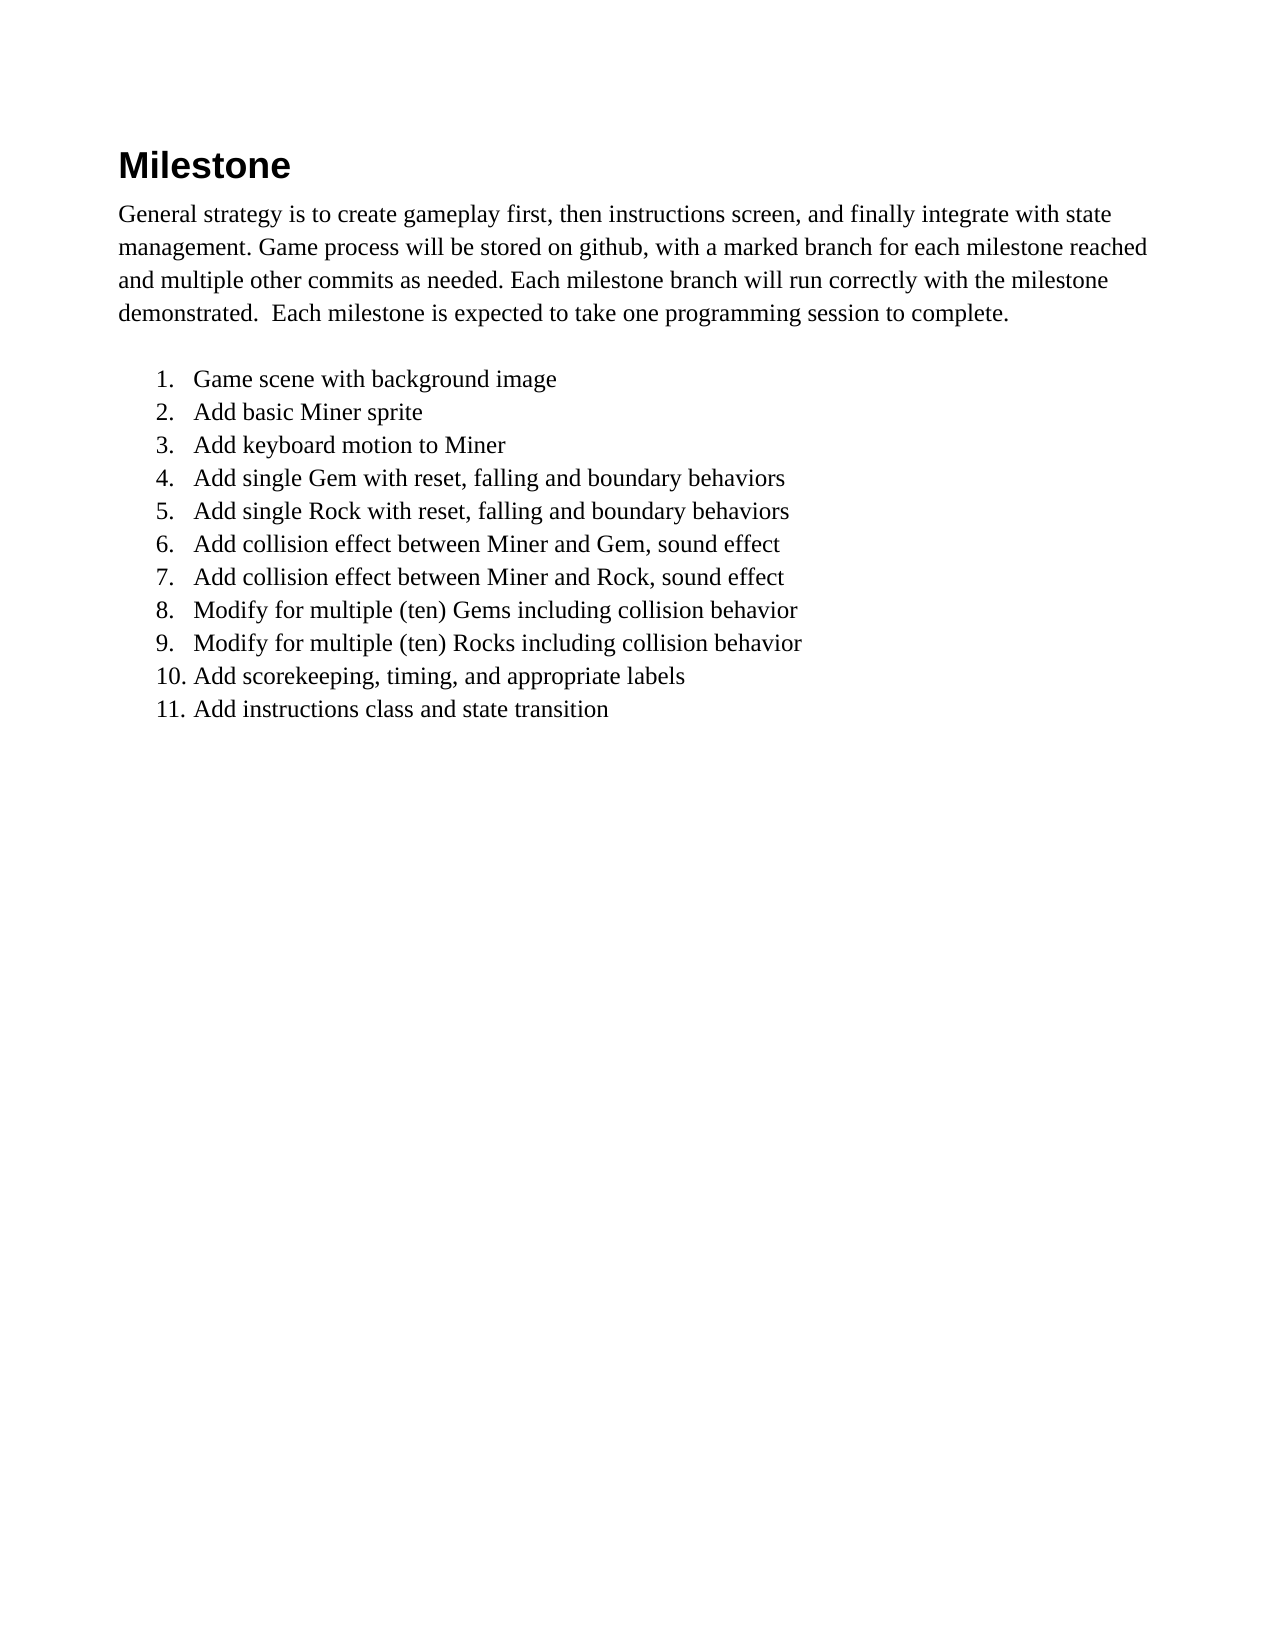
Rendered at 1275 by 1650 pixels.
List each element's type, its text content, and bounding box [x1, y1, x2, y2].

list Add scorekeeping, timing, and appropriate labels [156, 661, 1157, 690]
list Add single Rock with reset, falling and boundary behaviors [156, 496, 1157, 525]
list Game scene with background image [156, 364, 1157, 393]
list Add basic Miner sprite [156, 397, 1157, 426]
list Add single Gem with reset, falling and boundary behaviors [156, 463, 1157, 492]
text General strategy is to create gameplay first, then instructions screen, and finally integrate with state management. Game process will be stored on github, with a marked branch for each milestone reached and multiple other commits as needed. Each milestone branch will run correctly with the milestone demonstrated. Each milestone is expected to take one programming session to complete. [118, 199, 1157, 327]
subtitle Milestone [118, 143, 1157, 186]
list Modify for multiple (ten) Rocks including collision behavior [156, 628, 1157, 657]
list Add instructions class and state transition [156, 694, 1157, 723]
list Add collision effect between Miner and Rock, sound effect [156, 562, 1157, 591]
list Add collision effect between Miner and Gem, sound effect [156, 529, 1157, 558]
list Modify for multiple (ten) Gems including collision behavior [156, 595, 1157, 624]
list Add keyboard motion to Miner [156, 430, 1157, 459]
